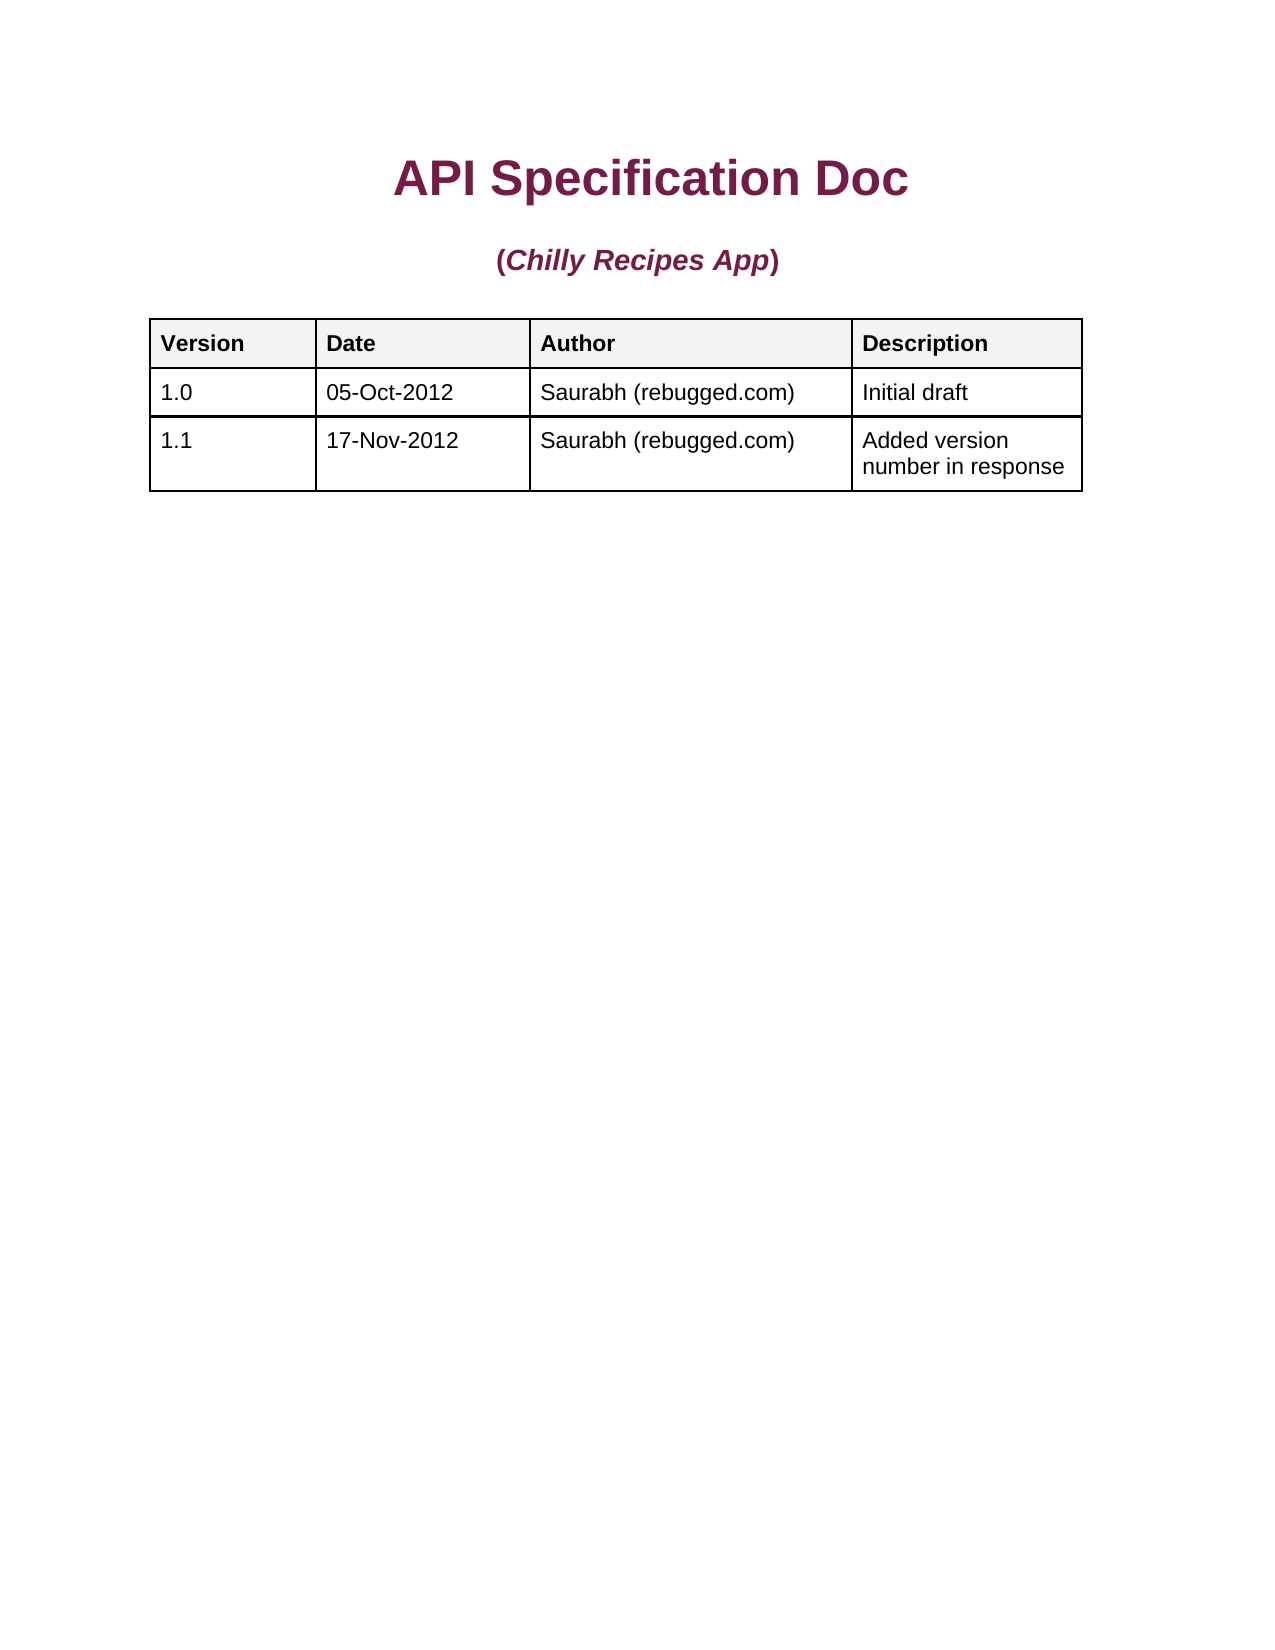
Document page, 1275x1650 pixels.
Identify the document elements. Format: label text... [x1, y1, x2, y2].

table_header Version [151, 320, 315, 367]
table_cell Saurabh (rebugged.com) [531, 418, 851, 489]
text (Chilly Recipes App) [150, 243, 1125, 276]
table_header Date [317, 320, 529, 367]
table_header Author [531, 320, 851, 367]
table_cell 05-Oct-2012 [317, 369, 529, 415]
table_cell Initial draft [853, 369, 1081, 415]
table_cell 17-Nov-2012 [317, 418, 529, 489]
table_cell 1.1 [151, 418, 315, 489]
table_cell Saurabh (rebugged.com) [531, 369, 851, 415]
text API Specification Doc [150, 150, 1152, 206]
table_header Description [853, 320, 1081, 367]
table_cell 1.0 [151, 369, 315, 415]
table_cell Added version number in response [853, 418, 1081, 489]
